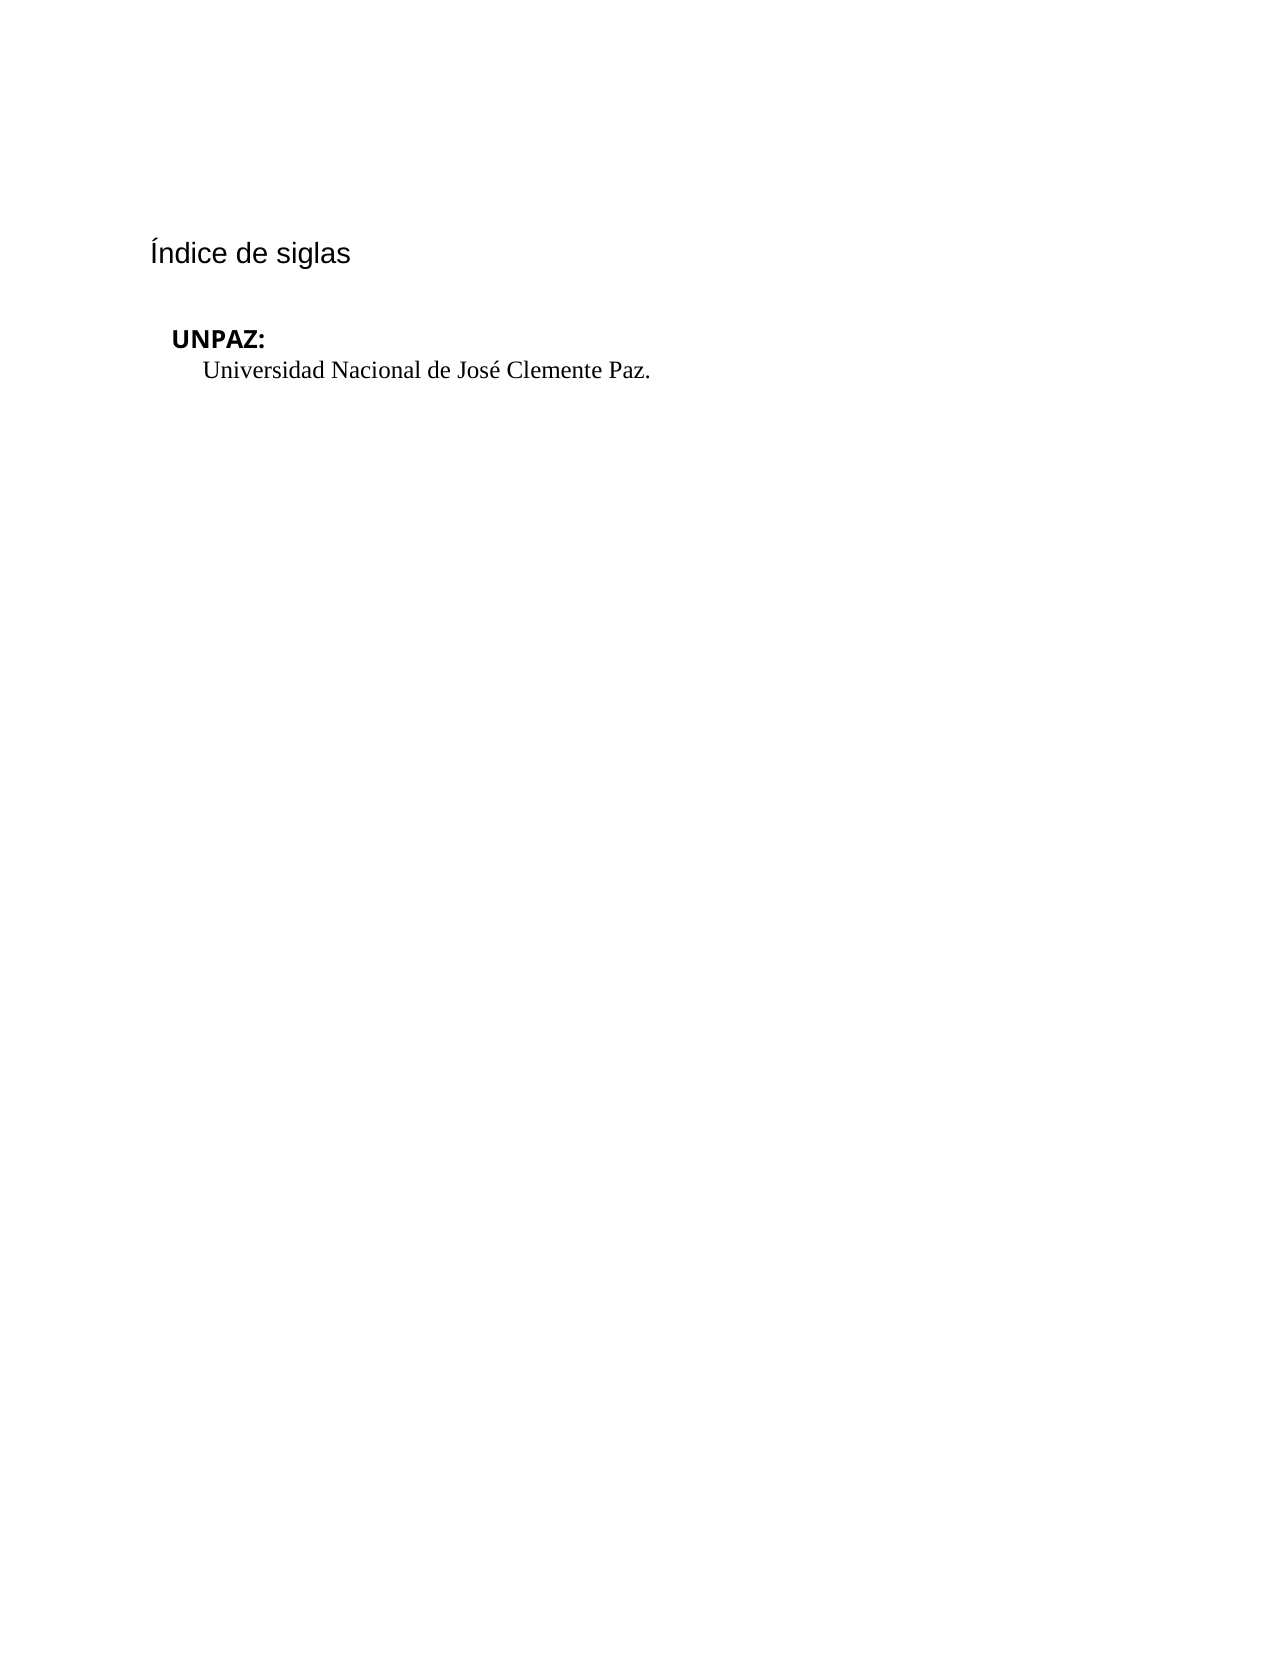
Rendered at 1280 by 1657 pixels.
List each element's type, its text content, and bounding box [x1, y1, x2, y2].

list Universidad Nacional de José Clemente Paz. [202, 356, 1130, 384]
list UNPAZ: [165, 322, 1130, 356]
subtitle Índice de siglas [150, 236, 1130, 269]
